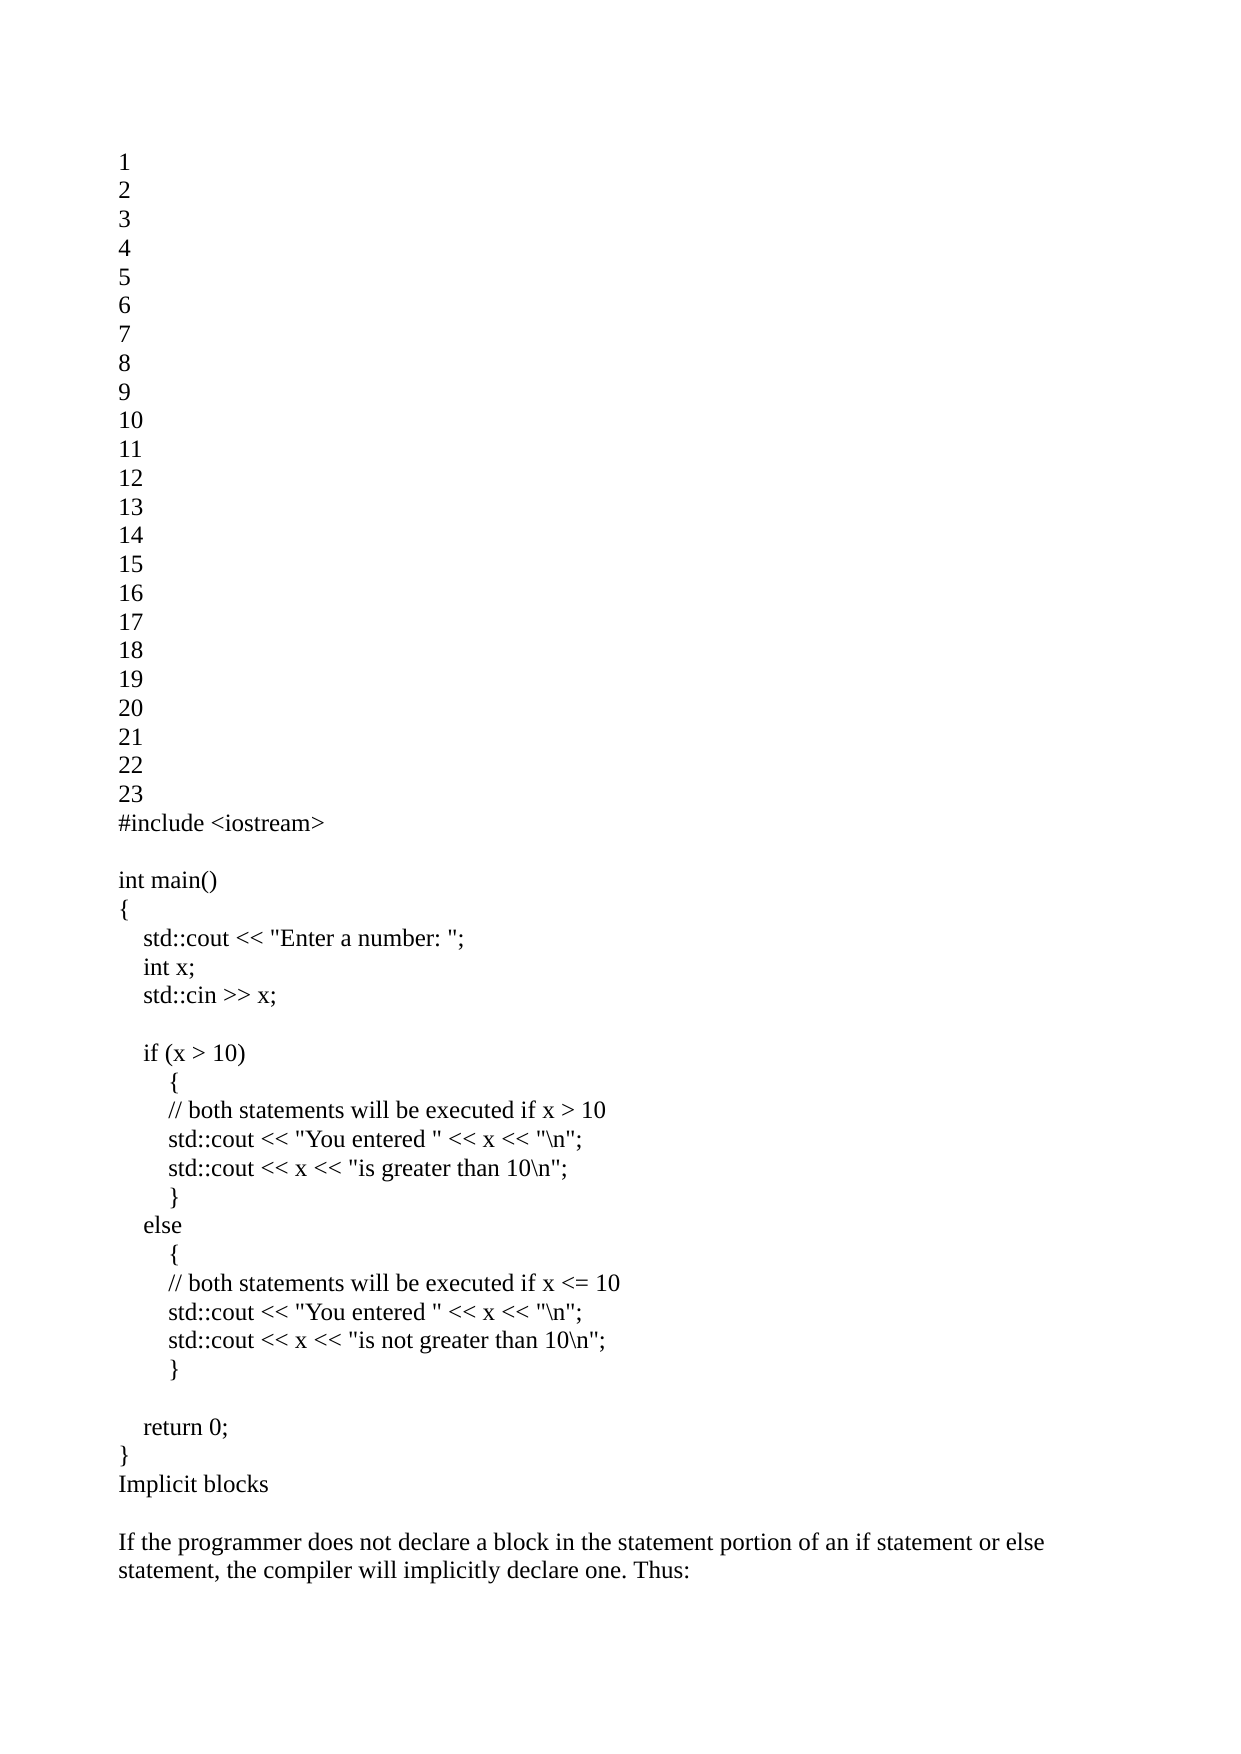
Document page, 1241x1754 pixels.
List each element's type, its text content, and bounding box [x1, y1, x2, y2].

text 13 [118, 492, 1122, 521]
text 23 [118, 779, 1122, 808]
text std::cout << "Enter a number: "; [118, 923, 1122, 952]
text 3 [118, 204, 1122, 233]
text #include <iostream> [118, 808, 1122, 837]
text std::cout << x << "is not greater than 10\n"; [118, 1326, 1122, 1354]
text std::cin >> x; [118, 981, 1122, 1009]
text } [118, 1182, 1122, 1211]
text std::cout << x << "is greater than 10\n"; [118, 1153, 1122, 1182]
text 7 [118, 319, 1122, 348]
text // both statements will be executed if x <= 10 [118, 1268, 1122, 1297]
text 8 [118, 348, 1122, 377]
text return 0; [118, 1412, 1122, 1441]
text int x; [118, 952, 1122, 981]
text 20 [118, 693, 1122, 722]
text 10 [118, 406, 1122, 434]
text { [118, 1239, 1122, 1268]
text 22 [118, 751, 1122, 779]
text 2 [118, 176, 1122, 204]
text std::cout << "You entered " << x << "\n"; [118, 1124, 1122, 1153]
text else [118, 1211, 1122, 1239]
text 16 [118, 578, 1122, 607]
text int main() [118, 866, 1122, 894]
text 9 [118, 377, 1122, 406]
text 18 [118, 636, 1122, 664]
text std::cout << "You entered " << x << "\n"; [118, 1297, 1122, 1326]
text 17 [118, 607, 1122, 636]
text 21 [118, 722, 1122, 751]
text 5 [118, 262, 1122, 291]
text Implicit blocks [118, 1469, 1122, 1498]
text } [118, 1441, 1122, 1469]
text 14 [118, 521, 1122, 549]
text 1 [118, 147, 1122, 176]
text 6 [118, 291, 1122, 319]
text // both statements will be executed if x > 10 [118, 1096, 1122, 1124]
text 15 [118, 549, 1122, 578]
text { [118, 1067, 1122, 1096]
text 4 [118, 233, 1122, 262]
text { [118, 894, 1122, 923]
text 12 [118, 463, 1122, 492]
text 11 [118, 434, 1122, 463]
text If the programmer does not declare a block in the statement portion of an if statement or else statement, the compiler will implicitly declare one. Thus: [118, 1527, 1122, 1584]
text if (x > 10) [118, 1038, 1122, 1067]
text 19 [118, 664, 1122, 693]
text } [118, 1354, 1122, 1383]
